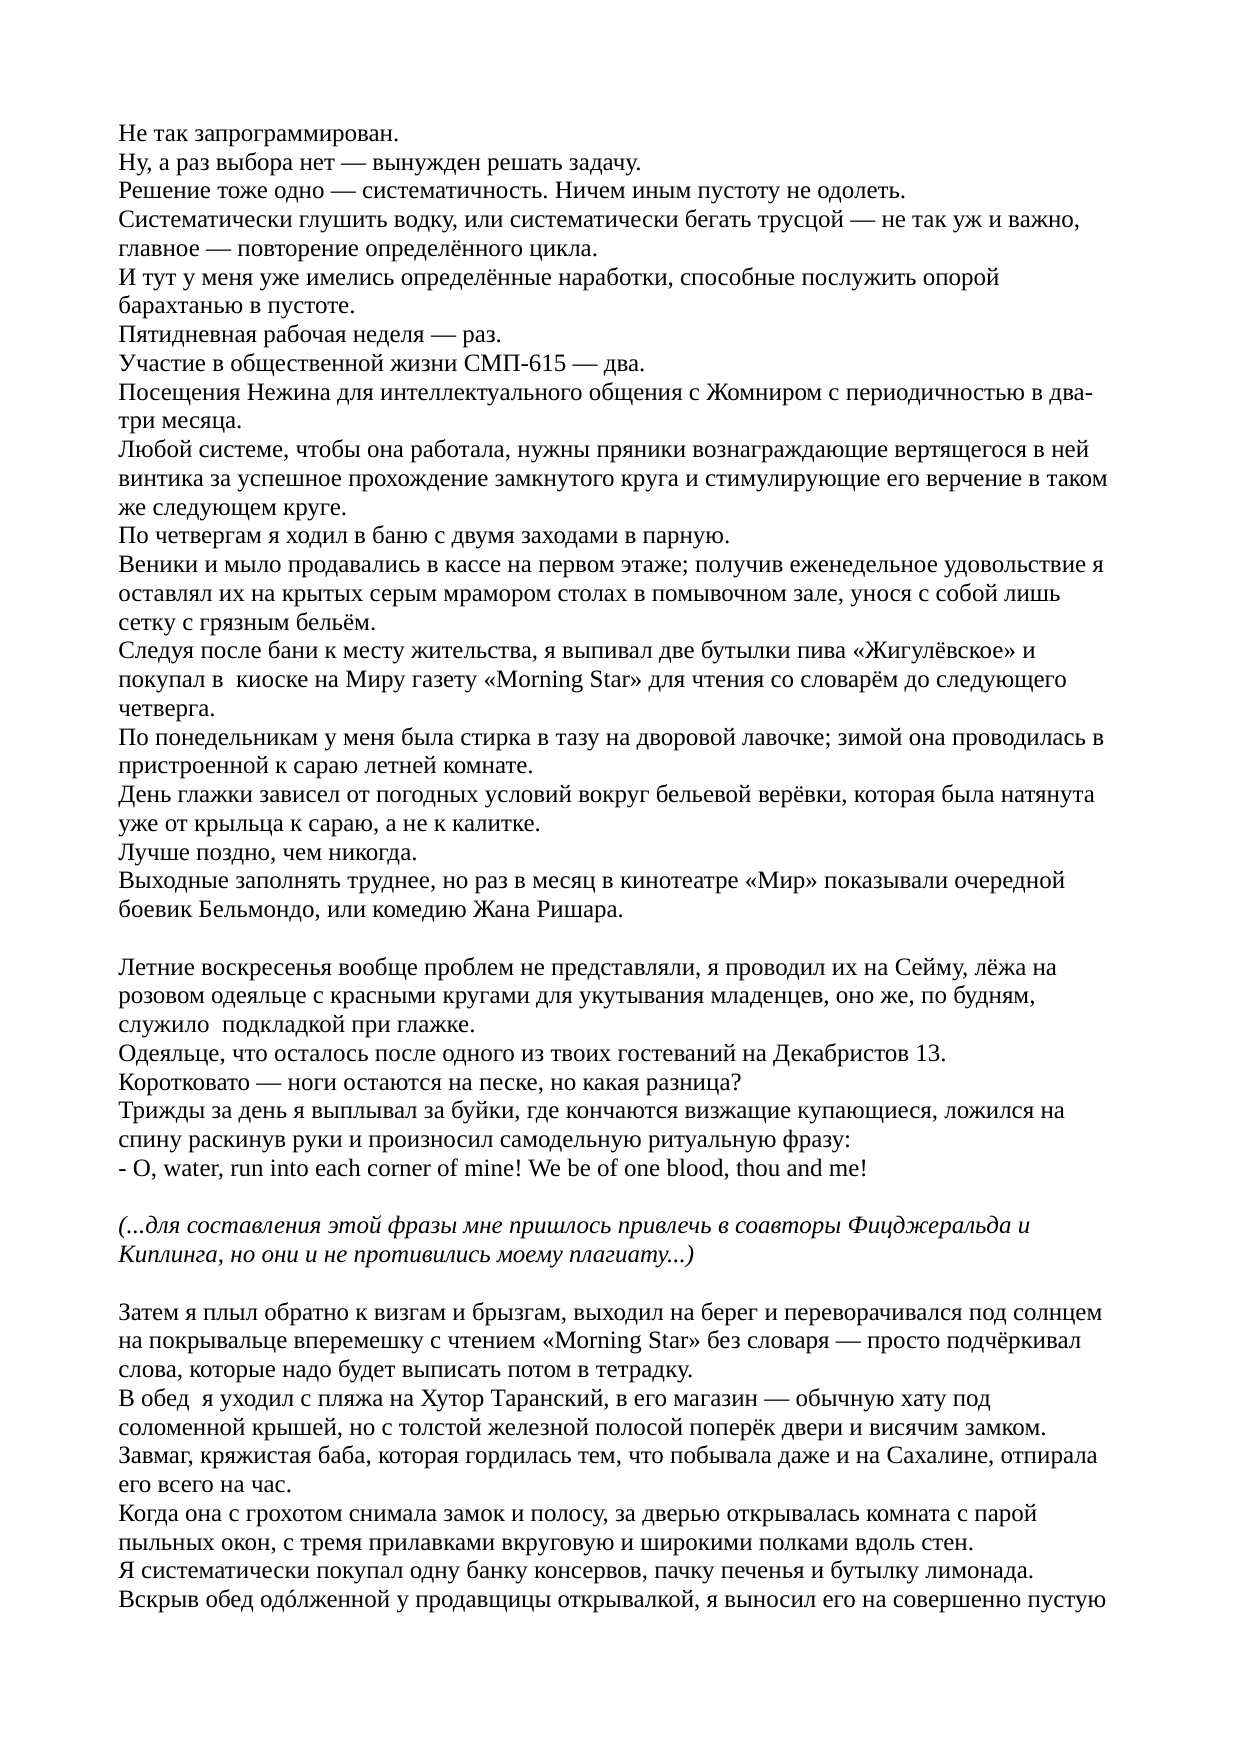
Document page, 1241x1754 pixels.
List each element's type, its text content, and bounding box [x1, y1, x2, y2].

text Систематически глушить водку, или систематически бегать трусцой — не так уж и важно, главное — повторение определённого цикла. [118, 204, 1122, 262]
text Следуя после бани к месту жительства, я выпивал две бутылки пива «Жигулёвское» и покупал в киоске на Миру газету «Morning Star» для чтения со словарём до следующего четверга. [118, 636, 1122, 722]
text Затем я плыл обратно к визгам и брызгам, выходил на берег и переворачивался под солнцем на покрывальце вперемешку с чтением «Morning Star» без словаря — просто подчёркивал слова, которые надо будет выписать потом в тетрадку. [118, 1297, 1122, 1383]
text По понедельникам у меня была стирка в тазу на дворовой лавочке; зимой она проводилась в пристроенной к сараю летней комнате. [118, 722, 1122, 779]
text Решение тоже одно — систематичность. Ничем иным пустоту не одолеть. [118, 176, 1122, 204]
text Пятидневная рабочая неделя — раз. [118, 319, 1122, 348]
text Не так запрограммирован. [118, 118, 1122, 147]
text Веники и мыло продавались в кассе на первом этаже; получив еженедельное удовольствие я оставлял их на крытых серым мрамором столах в помывочном зале, унося с собой лишь сетку с грязным бельём. [118, 549, 1122, 636]
text По четвергам я ходил в баню с двумя заходами в парную. [118, 521, 1122, 549]
text Выходные заполнять труднее, но раз в месяц в кинотеатре «Мир» показывали очередной боевик Бельмондо, или комедию Жана Ришара. [118, 866, 1122, 923]
text В обед я уходил с пляжа на Хутор Таранский, в его магазин — обычную хату под соломенной крышей, но с толстой железной полосой поперёк двери и висячим замком. [118, 1383, 1122, 1441]
text День глажки зависел от погодных условий вокруг бельевой верёвки, которая была натянута уже от крыльца к сараю, а не к калитке. [118, 779, 1122, 837]
text - O, water, run into each corner of mine! We be of one blood, thou and me! [118, 1153, 1122, 1182]
text Лучше поздно, чем никогда. [118, 837, 1122, 866]
text Трижды за день я выплывал за буйки, где кончаются визжащие купающиеся, ложился на спину раскинув руки и произносил самодельную ритуальную фразу: [118, 1096, 1122, 1153]
text Коротковато — ноги остаются на песке, но какая разница? [118, 1067, 1122, 1096]
text Участие в общественной жизни СМП-615 — два. [118, 348, 1122, 377]
text Ну, а раз выбора нет — вынужден решать задачу. [118, 147, 1122, 176]
text Любой системе, чтобы она работала, нужны пряники вознаграждающие вертящегося в ней винтика за успешное прохождение замкнутого круга и стимулирующие его верчение в таком же следующем круге. [118, 434, 1122, 521]
text Летние воскресенья вообще проблем не представляли, я проводил их на Сейму, лёжа на розовом одеяльце с красными кругами для укутывания младенцев, оно же, по будням, служило подкладкой при глажке. [118, 952, 1122, 1038]
text Когда она с грохотом снимала замок и полосу, за дверью открывалась комната с парой пыльных окон, с тремя прилавками вкруговую и широкими полками вдоль стен. [118, 1498, 1122, 1556]
text Завмаг, кряжистая баба, которая гордилась тем, что побывала даже и на Сахалине, отпирала его всего на час. [118, 1441, 1122, 1498]
text Я систематически покупал одну банку консервов, пачку печенья и бутылку лимонада. [118, 1556, 1122, 1584]
text Одеяльце, что осталось после одного из твоих гостеваний на Декабристов 13. [118, 1038, 1122, 1067]
text Вскрыв обед одóлженной у продавщицы открывалкой, я выносил его на совершенно пустую [118, 1584, 1122, 1613]
text (...для составления этой фразы мне пришлось привлечь в соавторы Фицджеральда и Киплинга, но они и не противились моему плагиату...) [118, 1211, 1122, 1268]
text И тут у меня уже имелись определённые наработки, способные послужить опорой барахтанью в пустоте. [118, 262, 1122, 319]
text Посещения Нежина для интеллектуального общения с Жомниром с периодичностью в два-три месяца. [118, 377, 1122, 434]
